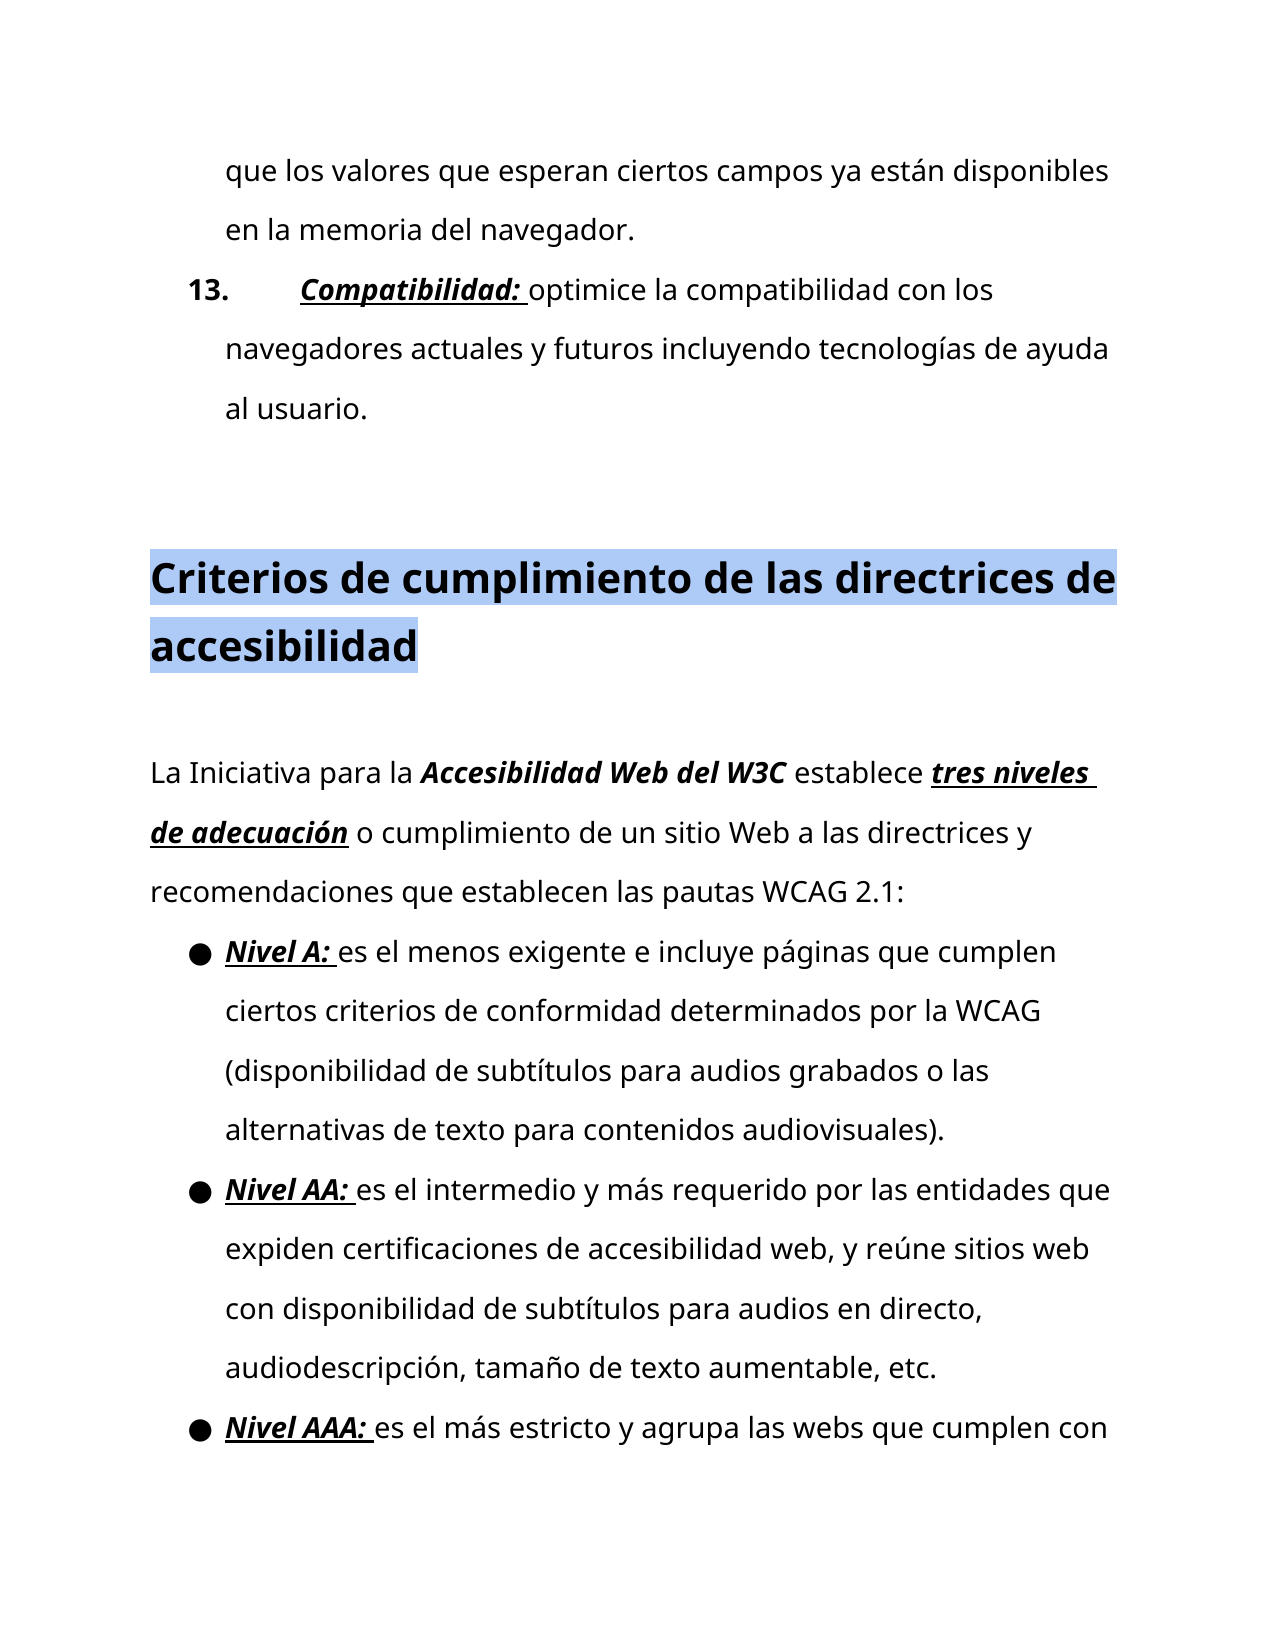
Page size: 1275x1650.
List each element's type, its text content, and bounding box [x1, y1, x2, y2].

text La Iniciativa para la Accesibilidad Web del W3C establece tres niveles de adecuación o cumplimiento de un sitio Web a las directrices y recomendaciones que establecen las pautas WCAG 2.1: [150, 753, 1125, 911]
list Nivel A: es el menos exigente e incluye páginas que cumplen ciertos criterios de conformidad determinados por la WCAG (disponibilidad de subtítulos para audios grabados o las alternativas de texto para contenidos audiovisuales). [187, 931, 1125, 1149]
list Nivel AA: es el intermedio y más requerido por las entidades que expiden certificaciones de accesibilidad web, y reúne sitios web con disponibilidad de subtítulos para audios en directo, audiodescripción, tamaño de texto aumentable, etc. [187, 1169, 1125, 1387]
list que los valores que esperan ciertos campos ya están disponibles en la memoria del navegador. [187, 150, 1125, 249]
list Compatibilidad: optimice la compatibilidad con los navegadores actuales y futuros incluyendo tecnologías de ayuda al usuario. [187, 269, 1125, 428]
list Nivel AAA: es el más estricto y agrupa las webs que cumplen con [187, 1407, 1125, 1447]
subtitle Criterios de cumplimiento de las directrices de accesibilidad [150, 548, 1125, 673]
